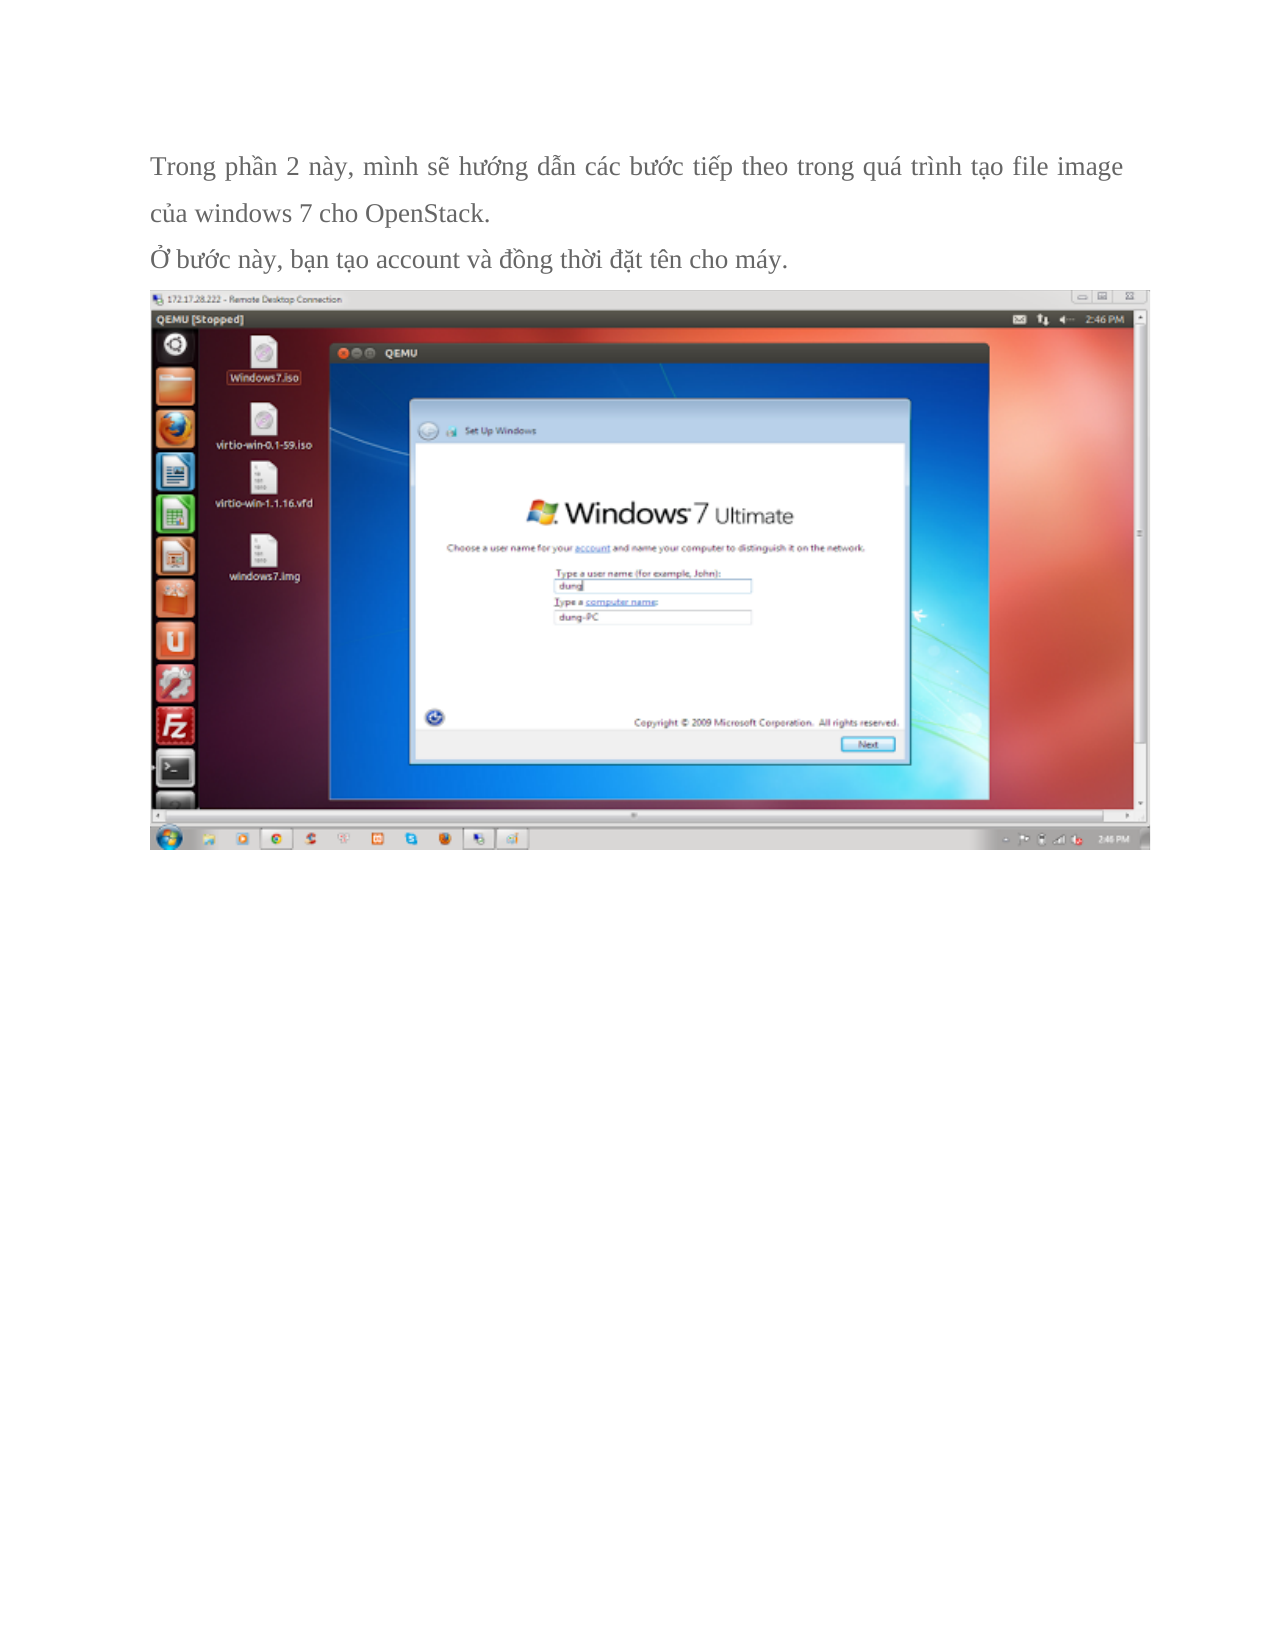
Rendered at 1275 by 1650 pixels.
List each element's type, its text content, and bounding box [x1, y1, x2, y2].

text Trong phần 2 này, mình sẽ hướng dẫn các bước tiếp theo trong quá trình tạo file image của windows 7 cho OpenStack. [150, 150, 1125, 228]
text Ở bước này, bạn tạo account và đồng thời đặt tên cho máy. [150, 243, 1125, 274]
